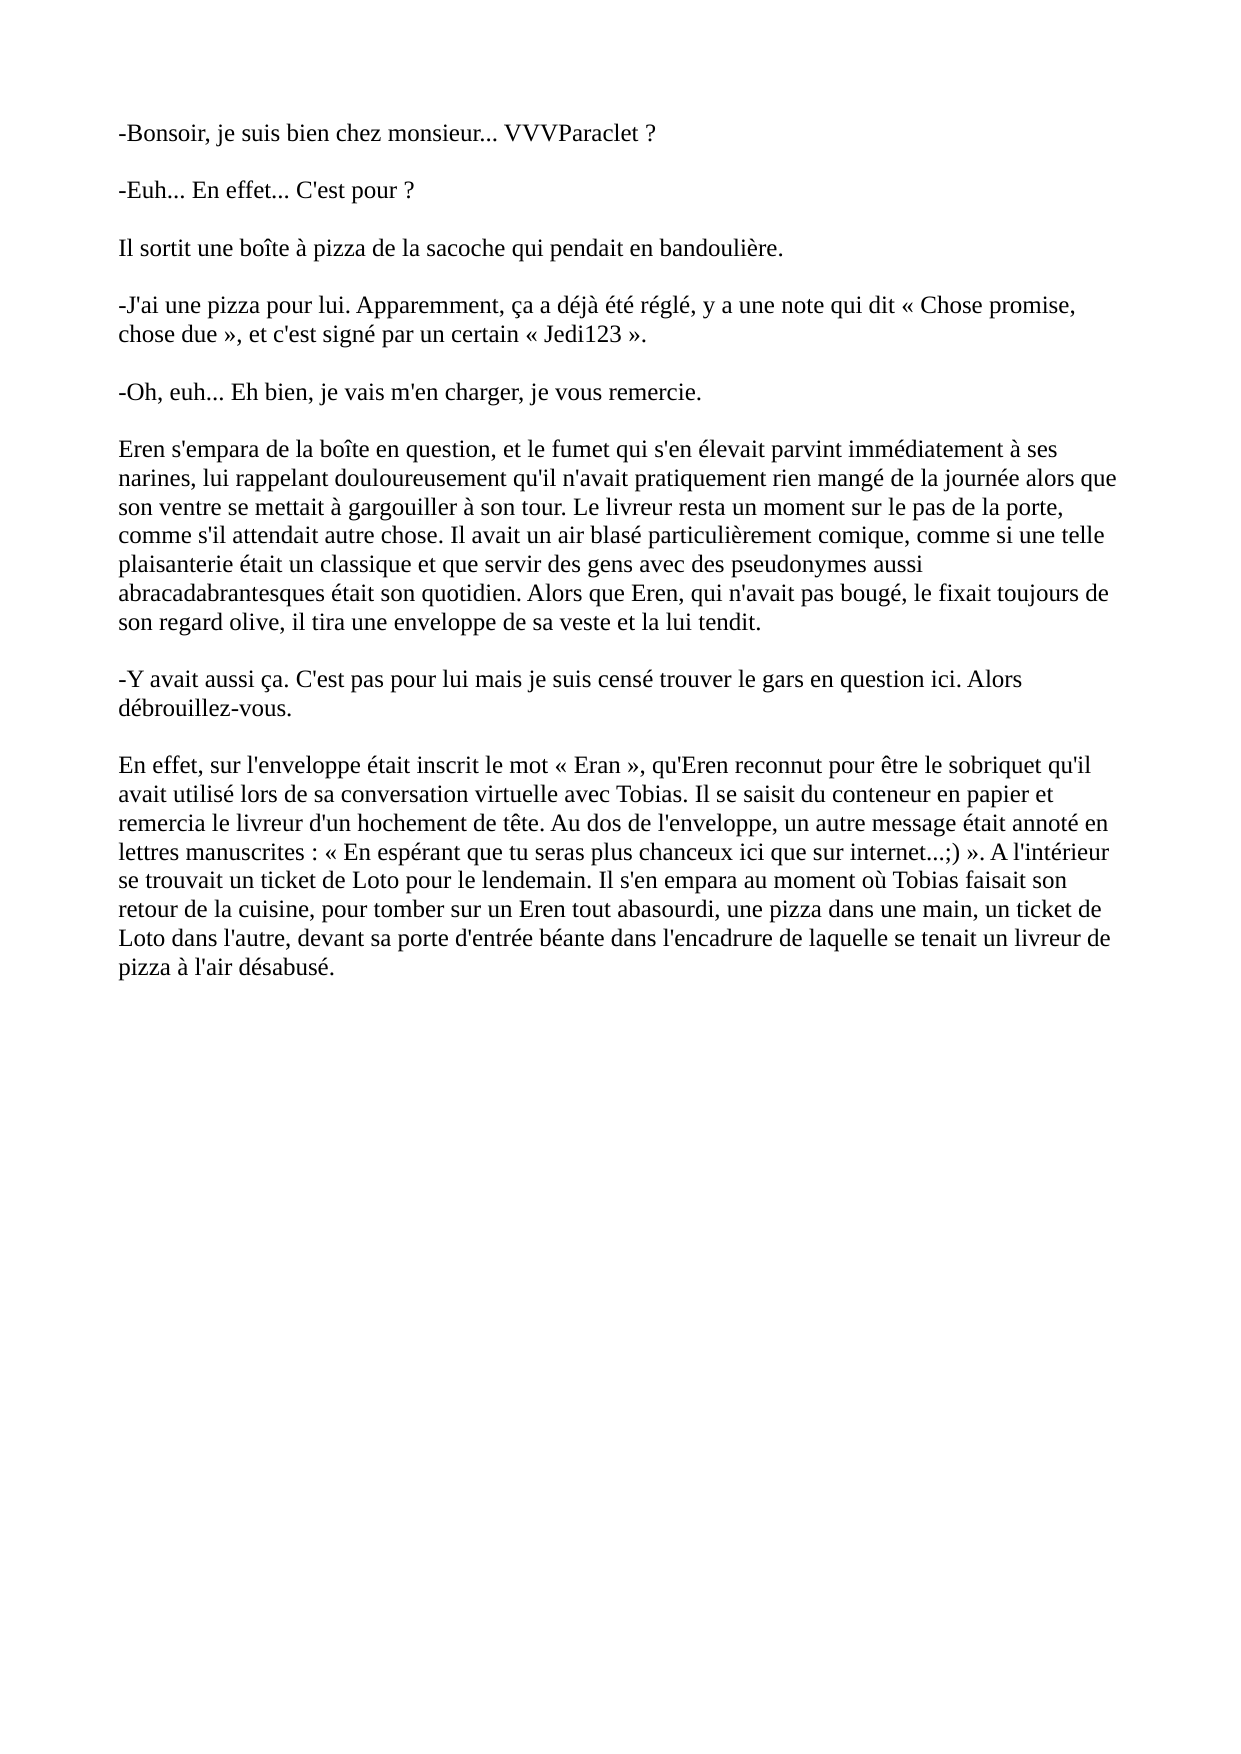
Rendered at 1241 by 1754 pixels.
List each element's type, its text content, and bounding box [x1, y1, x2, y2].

text -Oh, euh... Eh bien, je vais m'en charger, je vous remercie. [118, 377, 1122, 406]
text Il sortit une boîte à pizza de la sacoche qui pendait en bandoulière. [118, 233, 1122, 262]
text -J'ai une pizza pour lui. Apparemment, ça a déjà été réglé, y a une note qui dit « Chose promise, chose due », et c'est signé par un certain « Jedi123 ». [118, 291, 1122, 348]
text Eren s'empara de la boîte en question, et le fumet qui s'en élevait parvint immédiatement à ses narines, lui rappelant douloureusement qu'il n'avait pratiquement rien mangé de la journée alors que son ventre se mettait à gargouiller à son tour. Le livreur resta un moment sur le pas de la porte, comme s'il attendait autre chose. Il avait un air blasé particulièrement comique, comme si une telle plaisanterie était un classique et que servir des gens avec des pseudonymes aussi abracadabrantesques était son quotidien. Alors que Eren, qui n'avait pas bougé, le fixait toujours de son regard olive, il tira une enveloppe de sa veste et la lui tendit. [118, 434, 1122, 636]
text -Y avait aussi ça. C'est pas pour lui mais je suis censé trouver le gars en question ici. Alors débrouillez-vous. [118, 664, 1122, 722]
text -Euh... En effet... C'est pour ? [118, 176, 1122, 204]
text En effet, sur l'enveloppe était inscrit le mot « Eran », qu'Eren reconnut pour être le sobriquet qu'il avait utilisé lors de sa conversation virtuelle avec Tobias. Il se saisit du conteneur en papier et remercia le livreur d'un hochement de tête. Au dos de l'enveloppe, un autre message était annoté en lettres manuscrites : « En espérant que tu seras plus chanceux ici que sur internet...;) ». A l'intérieur se trouvait un ticket de Loto pour le lendemain. Il s'en empara au moment où Tobias faisait son retour de la cuisine, pour tomber sur un Eren tout abasourdi, une pizza dans une main, un ticket de Loto dans l'autre, devant sa porte d'entrée béante dans l'encadrure de laquelle se tenait un livreur de pizza à l'air désabusé. [118, 751, 1122, 981]
text -Bonsoir, je suis bien chez monsieur... VVVParaclet ? [118, 118, 1122, 147]
